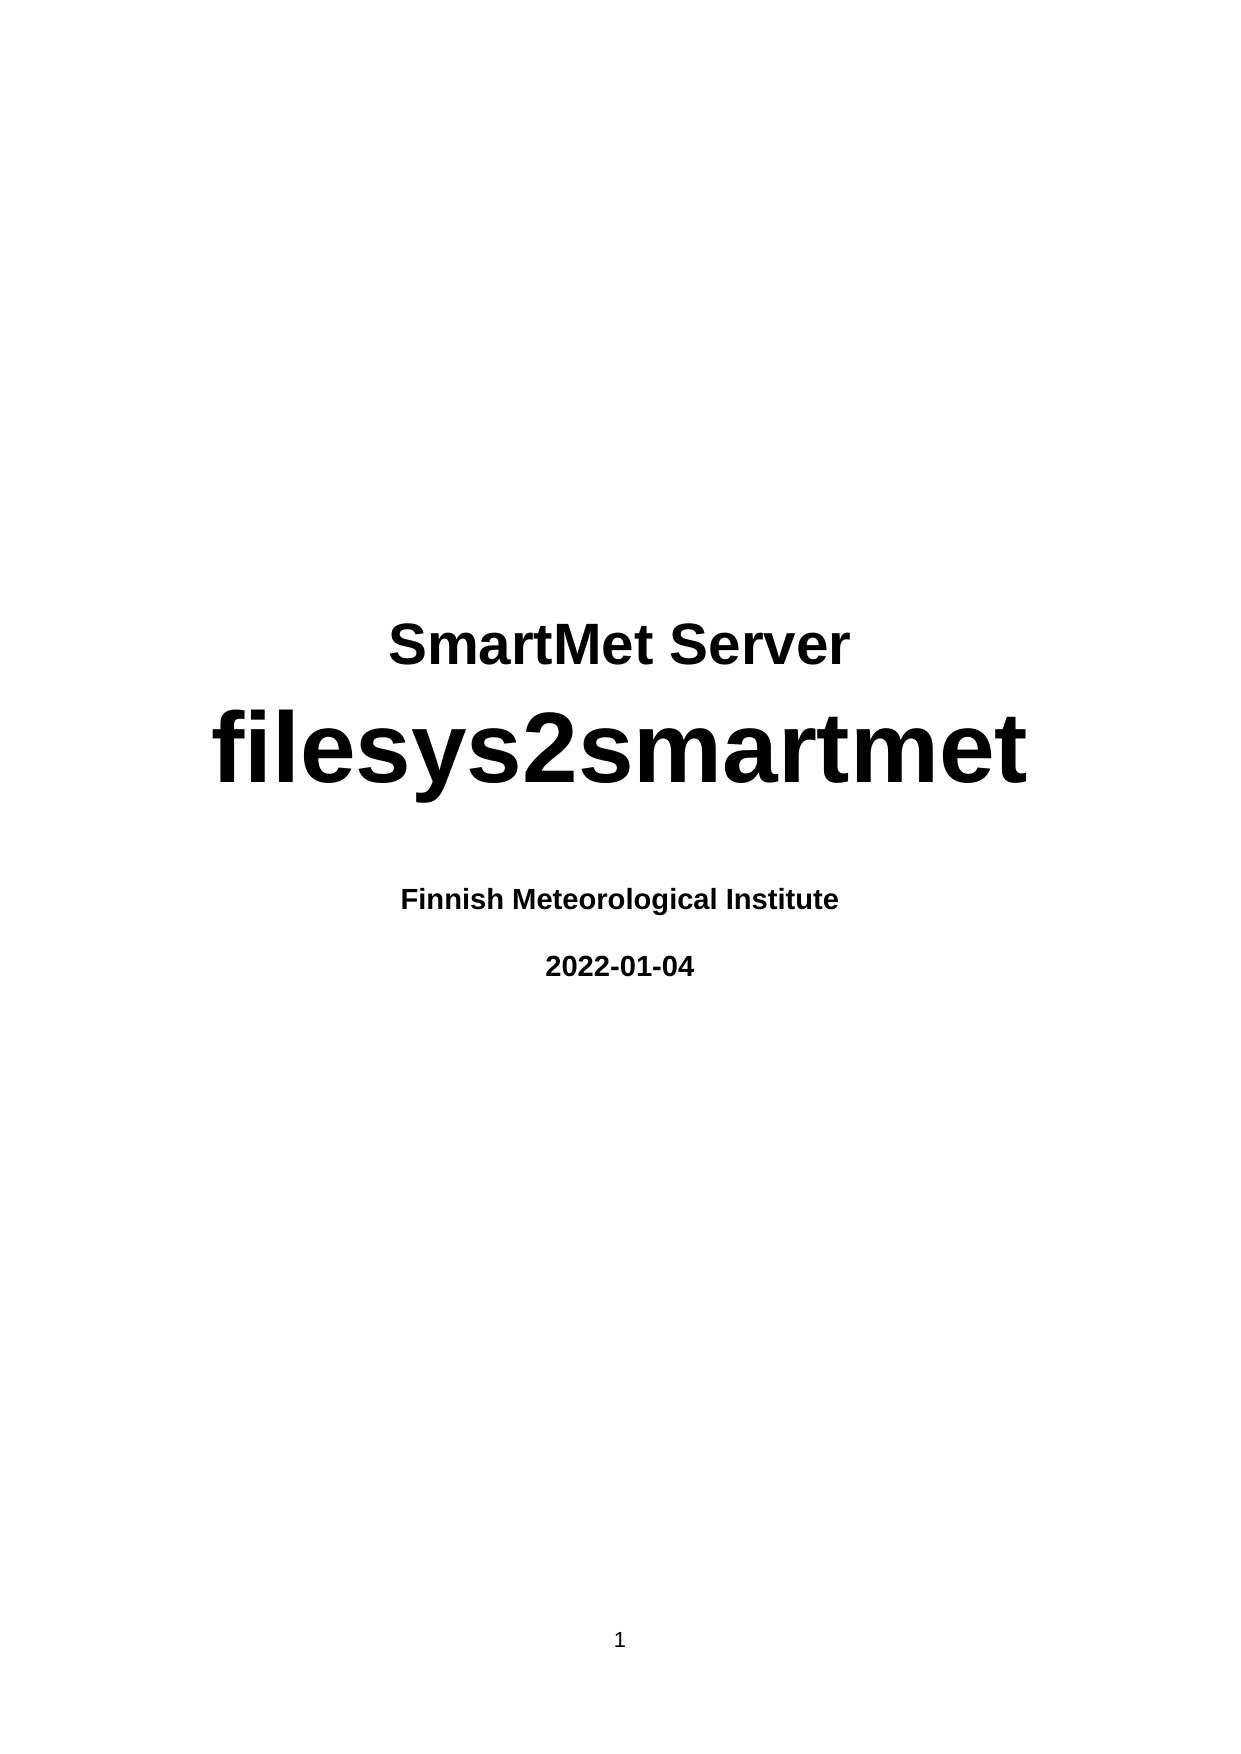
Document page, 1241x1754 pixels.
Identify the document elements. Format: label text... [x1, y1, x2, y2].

table_cell filesys2smartmet [117, 683, 1122, 809]
table_header SmartMet Server [117, 604, 1122, 683]
table_cell Finnish Meteorological Institute 2022-01-04 [117, 809, 1122, 988]
